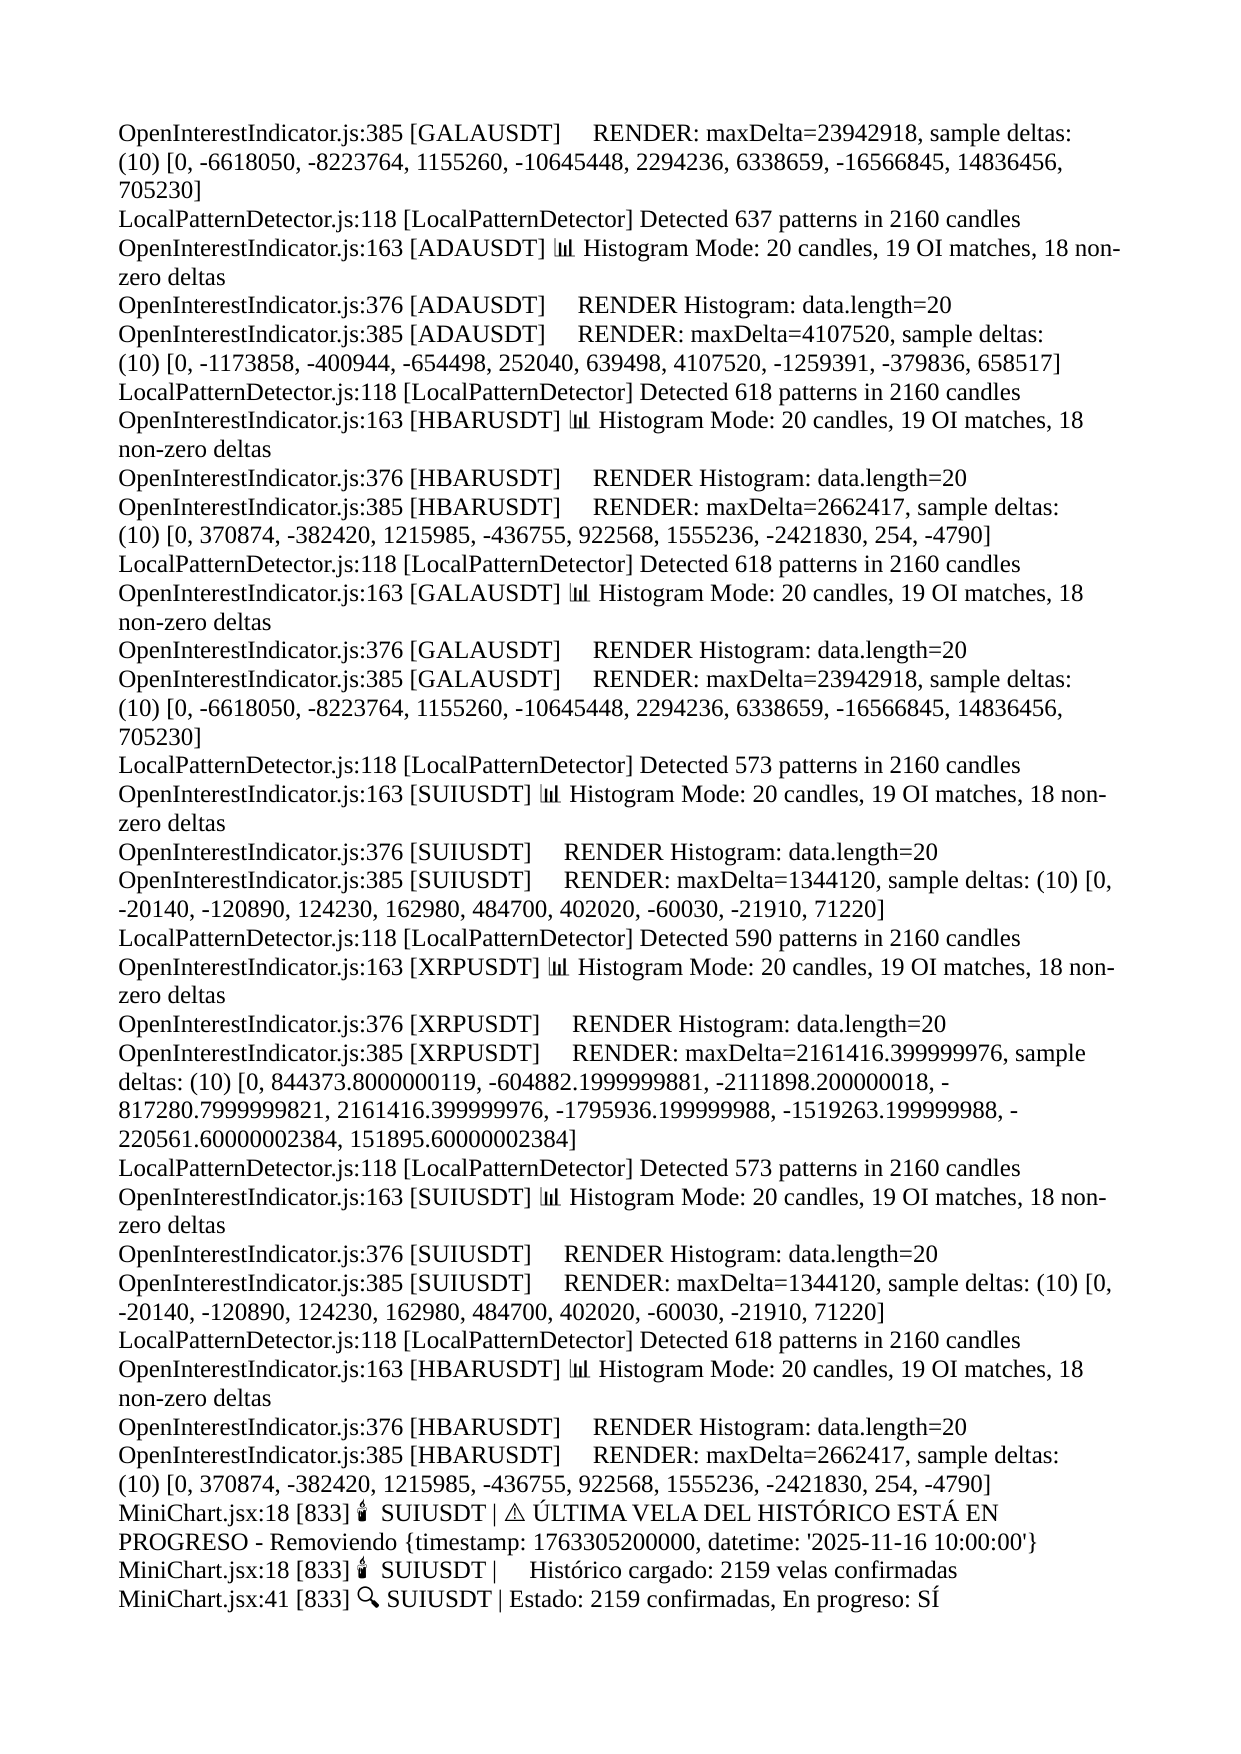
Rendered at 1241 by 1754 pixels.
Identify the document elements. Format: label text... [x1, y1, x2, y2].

text LocalPatternDetector.js:118 [LocalPatternDetector] Detected 618 patterns in 2160 candles [118, 377, 1122, 406]
text OpenInterestIndicator.js:376 [XRPUSDT] 🎨 RENDER Histogram: data.length=20 [118, 1009, 1122, 1038]
text LocalPatternDetector.js:118 [LocalPatternDetector] Detected 590 patterns in 2160 candles [118, 923, 1122, 952]
text MiniChart.jsx:18 [833] 🕯️ SUIUSDT | ✅ Histórico cargado: 2159 velas confirmadas [118, 1556, 1122, 1584]
text OpenInterestIndicator.js:385 [ADAUSDT] 🎨 RENDER: maxDelta=4107520, sample deltas: (10) [0, -1173858, -400944, -654498, 252040, 639498, 4107520, -1259391, -379836, 658517] [118, 319, 1122, 377]
text OpenInterestIndicator.js:376 [ADAUSDT] 🎨 RENDER Histogram: data.length=20 [118, 291, 1122, 319]
text OpenInterestIndicator.js:163 [ADAUSDT] 📊 Histogram Mode: 20 candles, 19 OI matches, 18 non-zero deltas [118, 233, 1122, 291]
text OpenInterestIndicator.js:163 [GALAUSDT] 📊 Histogram Mode: 20 candles, 19 OI matches, 18 non-zero deltas [118, 578, 1122, 636]
text OpenInterestIndicator.js:376 [SUIUSDT] 🎨 RENDER Histogram: data.length=20 [118, 837, 1122, 866]
text MiniChart.jsx:18 [833] 🕯️ SUIUSDT | ⚠️ ÚLTIMA VELA DEL HISTÓRICO ESTÁ EN PROGRESO - Removiendo {timestamp: 1763305200000, datetime: '2025-11-16 10:00:00'} [118, 1498, 1122, 1556]
text OpenInterestIndicator.js:376 [HBARUSDT] 🎨 RENDER Histogram: data.length=20 [118, 1412, 1122, 1441]
text MiniChart.jsx:41 [833] 🔍 SUIUSDT | Estado: 2159 confirmadas, En progreso: SÍ [118, 1584, 1122, 1613]
text LocalPatternDetector.js:118 [LocalPatternDetector] Detected 637 patterns in 2160 candles [118, 204, 1122, 233]
text OpenInterestIndicator.js:385 [GALAUSDT] 🎨 RENDER: maxDelta=23942918, sample deltas: (10) [0, -6618050, -8223764, 1155260, -10645448, 2294236, 6338659, -16566845, 14836456, 705230] [118, 118, 1122, 204]
text OpenInterestIndicator.js:376 [HBARUSDT] 🎨 RENDER Histogram: data.length=20 [118, 463, 1122, 492]
text OpenInterestIndicator.js:163 [SUIUSDT] 📊 Histogram Mode: 20 candles, 19 OI matches, 18 non-zero deltas [118, 1182, 1122, 1239]
text OpenInterestIndicator.js:163 [HBARUSDT] 📊 Histogram Mode: 20 candles, 19 OI matches, 18 non-zero deltas [118, 406, 1122, 463]
text OpenInterestIndicator.js:163 [HBARUSDT] 📊 Histogram Mode: 20 candles, 19 OI matches, 18 non-zero deltas [118, 1354, 1122, 1412]
text OpenInterestIndicator.js:385 [SUIUSDT] 🎨 RENDER: maxDelta=1344120, sample deltas: (10) [0, -20140, -120890, 124230, 162980, 484700, 402020, -60030, -21910, 71220] [118, 866, 1122, 923]
text LocalPatternDetector.js:118 [LocalPatternDetector] Detected 573 patterns in 2160 candles [118, 751, 1122, 779]
text OpenInterestIndicator.js:385 [SUIUSDT] 🎨 RENDER: maxDelta=1344120, sample deltas: (10) [0, -20140, -120890, 124230, 162980, 484700, 402020, -60030, -21910, 71220] [118, 1268, 1122, 1326]
text OpenInterestIndicator.js:376 [GALAUSDT] 🎨 RENDER Histogram: data.length=20 [118, 636, 1122, 664]
text OpenInterestIndicator.js:376 [SUIUSDT] 🎨 RENDER Histogram: data.length=20 [118, 1239, 1122, 1268]
text OpenInterestIndicator.js:385 [XRPUSDT] 🎨 RENDER: maxDelta=2161416.399999976, sample deltas: (10) [0, 844373.8000000119, -604882.1999999881, -2111898.200000018, -817280.7999999821, 2161416.399999976, -1795936.199999988, -1519263.199999988, -220561.60000002384, 151895.60000002384] [118, 1038, 1122, 1153]
text OpenInterestIndicator.js:163 [SUIUSDT] 📊 Histogram Mode: 20 candles, 19 OI matches, 18 non-zero deltas [118, 779, 1122, 837]
text OpenInterestIndicator.js:385 [GALAUSDT] 🎨 RENDER: maxDelta=23942918, sample deltas: (10) [0, -6618050, -8223764, 1155260, -10645448, 2294236, 6338659, -16566845, 14836456, 705230] [118, 664, 1122, 751]
text LocalPatternDetector.js:118 [LocalPatternDetector] Detected 573 patterns in 2160 candles [118, 1153, 1122, 1182]
text OpenInterestIndicator.js:385 [HBARUSDT] 🎨 RENDER: maxDelta=2662417, sample deltas: (10) [0, 370874, -382420, 1215985, -436755, 922568, 1555236, -2421830, 254, -4790] [118, 492, 1122, 549]
text LocalPatternDetector.js:118 [LocalPatternDetector] Detected 618 patterns in 2160 candles [118, 549, 1122, 578]
text LocalPatternDetector.js:118 [LocalPatternDetector] Detected 618 patterns in 2160 candles [118, 1326, 1122, 1354]
text OpenInterestIndicator.js:385 [HBARUSDT] 🎨 RENDER: maxDelta=2662417, sample deltas: (10) [0, 370874, -382420, 1215985, -436755, 922568, 1555236, -2421830, 254, -4790] [118, 1441, 1122, 1498]
text OpenInterestIndicator.js:163 [XRPUSDT] 📊 Histogram Mode: 20 candles, 19 OI matches, 18 non-zero deltas [118, 952, 1122, 1009]
